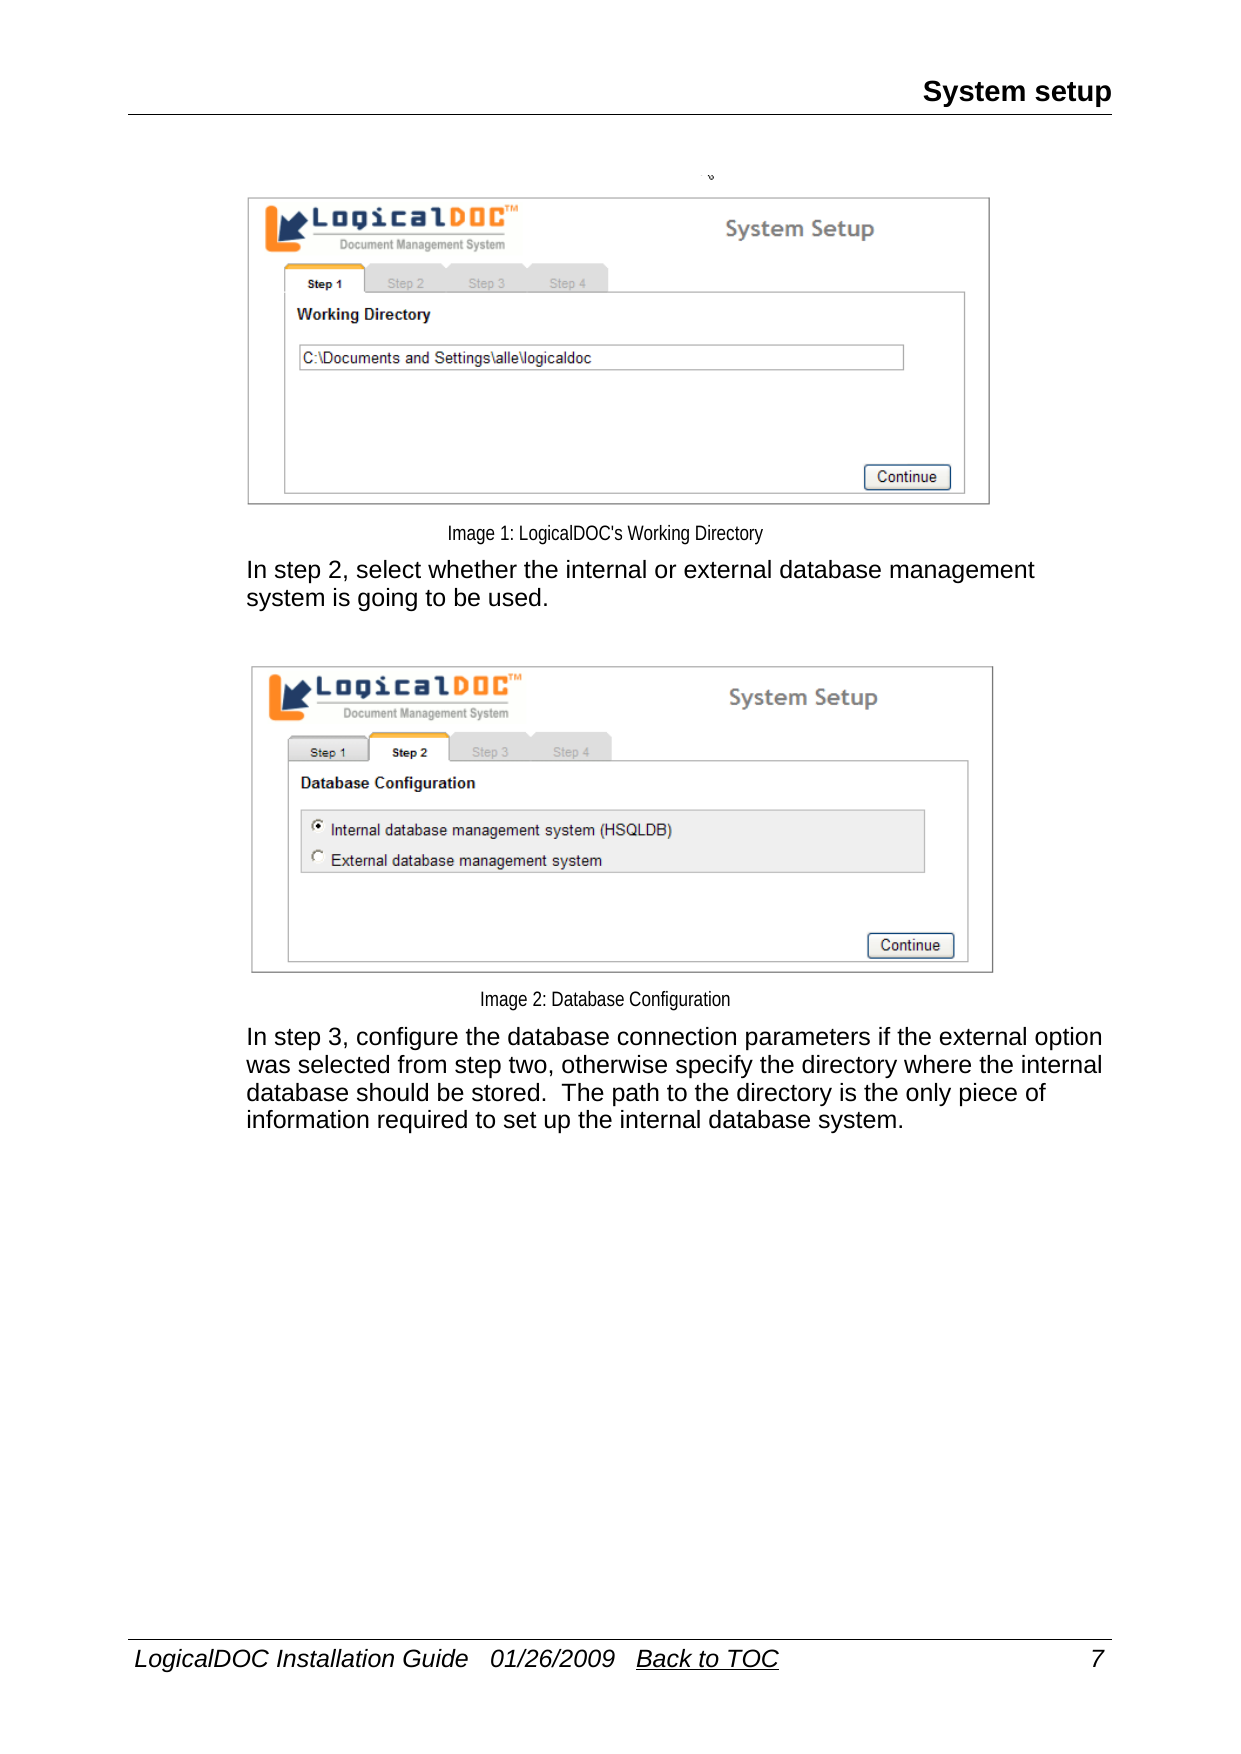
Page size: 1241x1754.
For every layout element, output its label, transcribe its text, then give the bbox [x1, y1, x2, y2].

text Image 2: Database Configuration [414, 987, 797, 1011]
text In step 2, select whether the internal or external database management system is going to be used. [246, 165, 1112, 612]
picture [235, 652, 1005, 987]
text Image 1: LogicalDOC's Working Directory [414, 521, 797, 544]
text In step 3, configure the database connection parameters if the external option was selected from step two, otherwise specify the directory where the internal database should be stored. The path to the directory is the only piece of information required to set up the internal database system. [246, 642, 1112, 1134]
picture [229, 175, 1011, 521]
